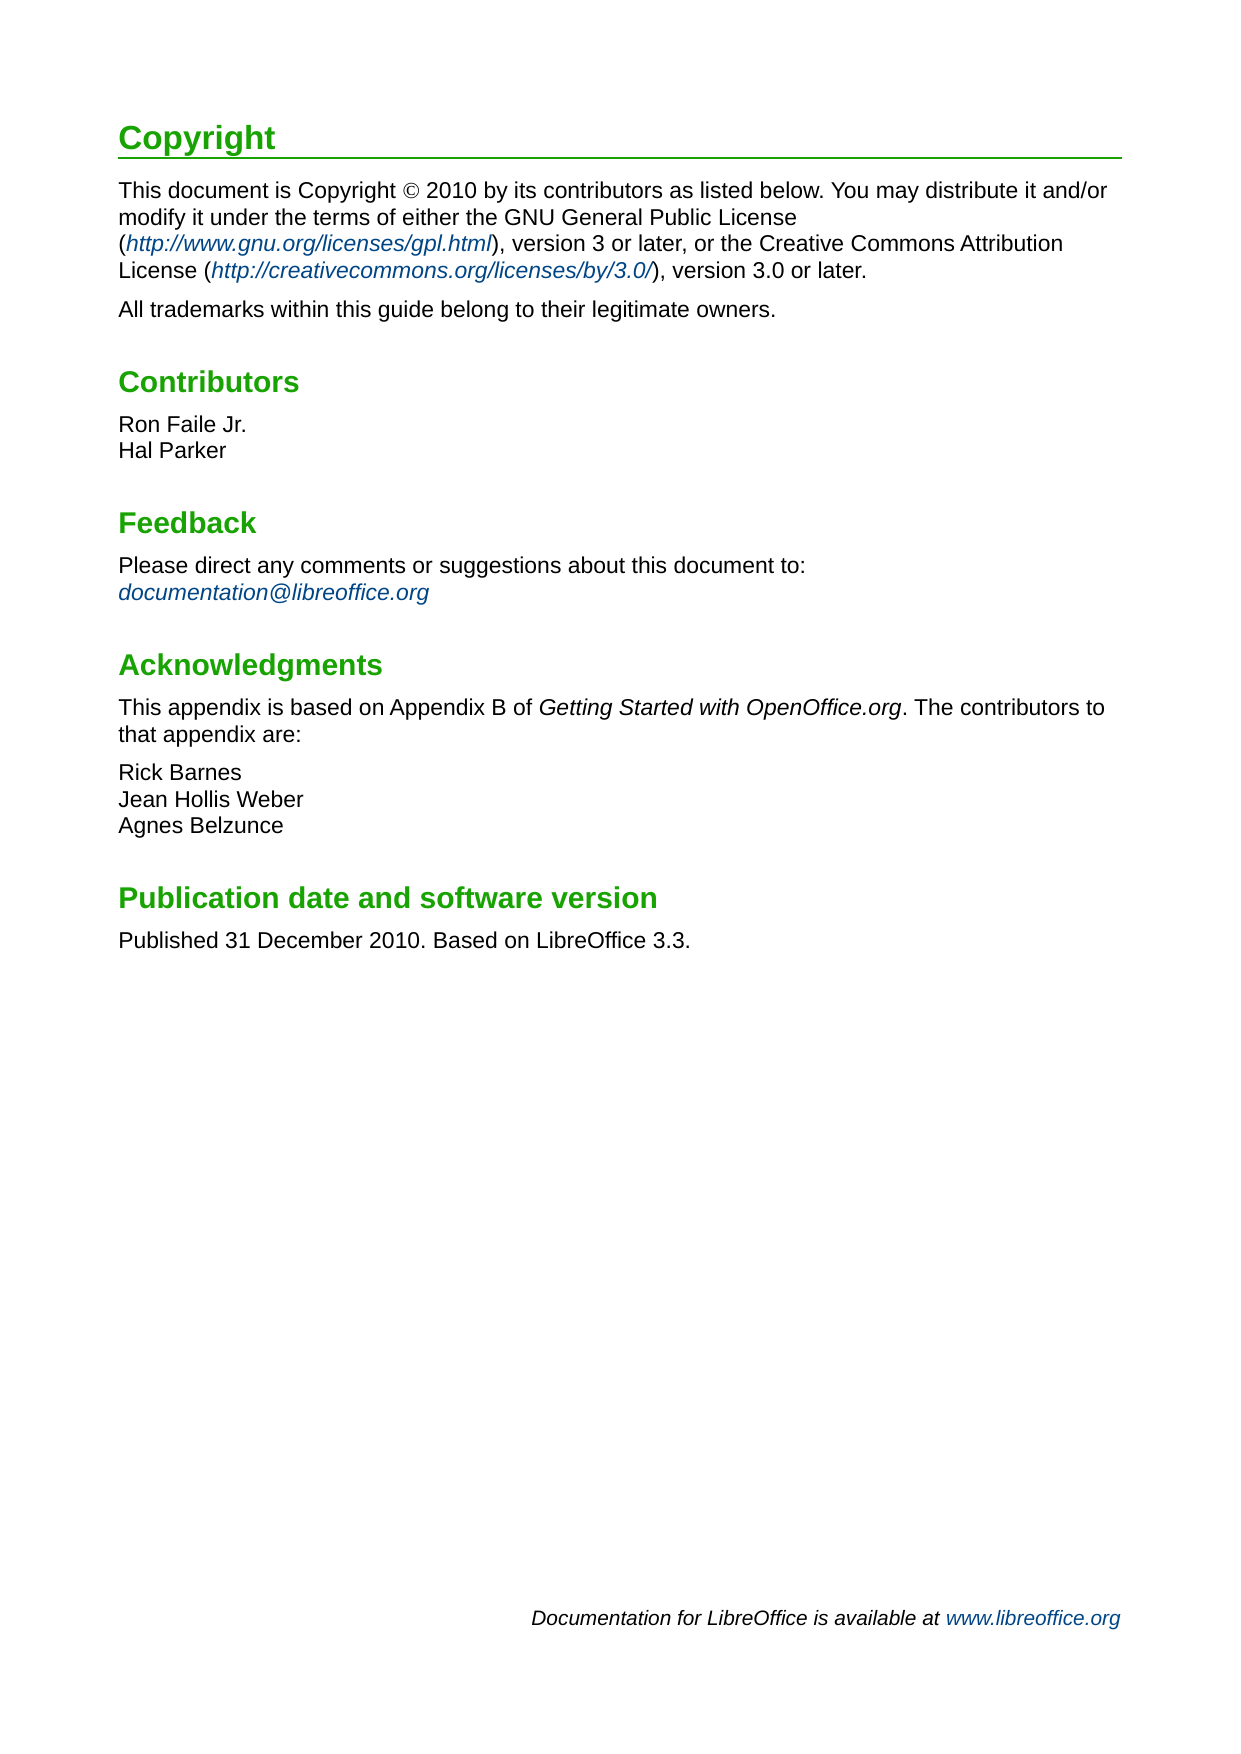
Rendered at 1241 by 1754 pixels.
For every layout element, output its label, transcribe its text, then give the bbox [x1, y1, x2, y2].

text Feedback [118, 506, 1122, 540]
text Acknowledgments [118, 647, 1122, 682]
text This appendix is based on Appendix B of Getting Started with OpenOffice.org. The contributors to that appendix are: [118, 694, 1122, 747]
text Please direct any comments or suggestions about this document to: documentation@libreoffice.org [118, 552, 1122, 605]
subtitle Copyright [118, 118, 1122, 157]
text Published 31 December 2010. Based on LibreOffice 3.3. [118, 927, 1122, 954]
text This document is Copyright © 2010 by its contributors as listed below. You may distribute it and/or modify it under the terms of either the GNU General Public License (http://www.gnu.org/licenses/gpl.html), version 3 or later, or the Creative Commons Attribution License (http://creativecommons.org/licenses/by/3.0/), version 3.0 or later. [118, 177, 1122, 283]
text Contributors [118, 364, 1122, 398]
text Rick Barnes Jean Hollis Weber Agnes Belzunce [118, 759, 1122, 838]
text All trademarks within this guide belong to their legitimate owners. [118, 296, 1122, 322]
text Ron Faile Jr. Hal Parker [118, 411, 1122, 463]
text Publication date and software version [118, 880, 1122, 915]
